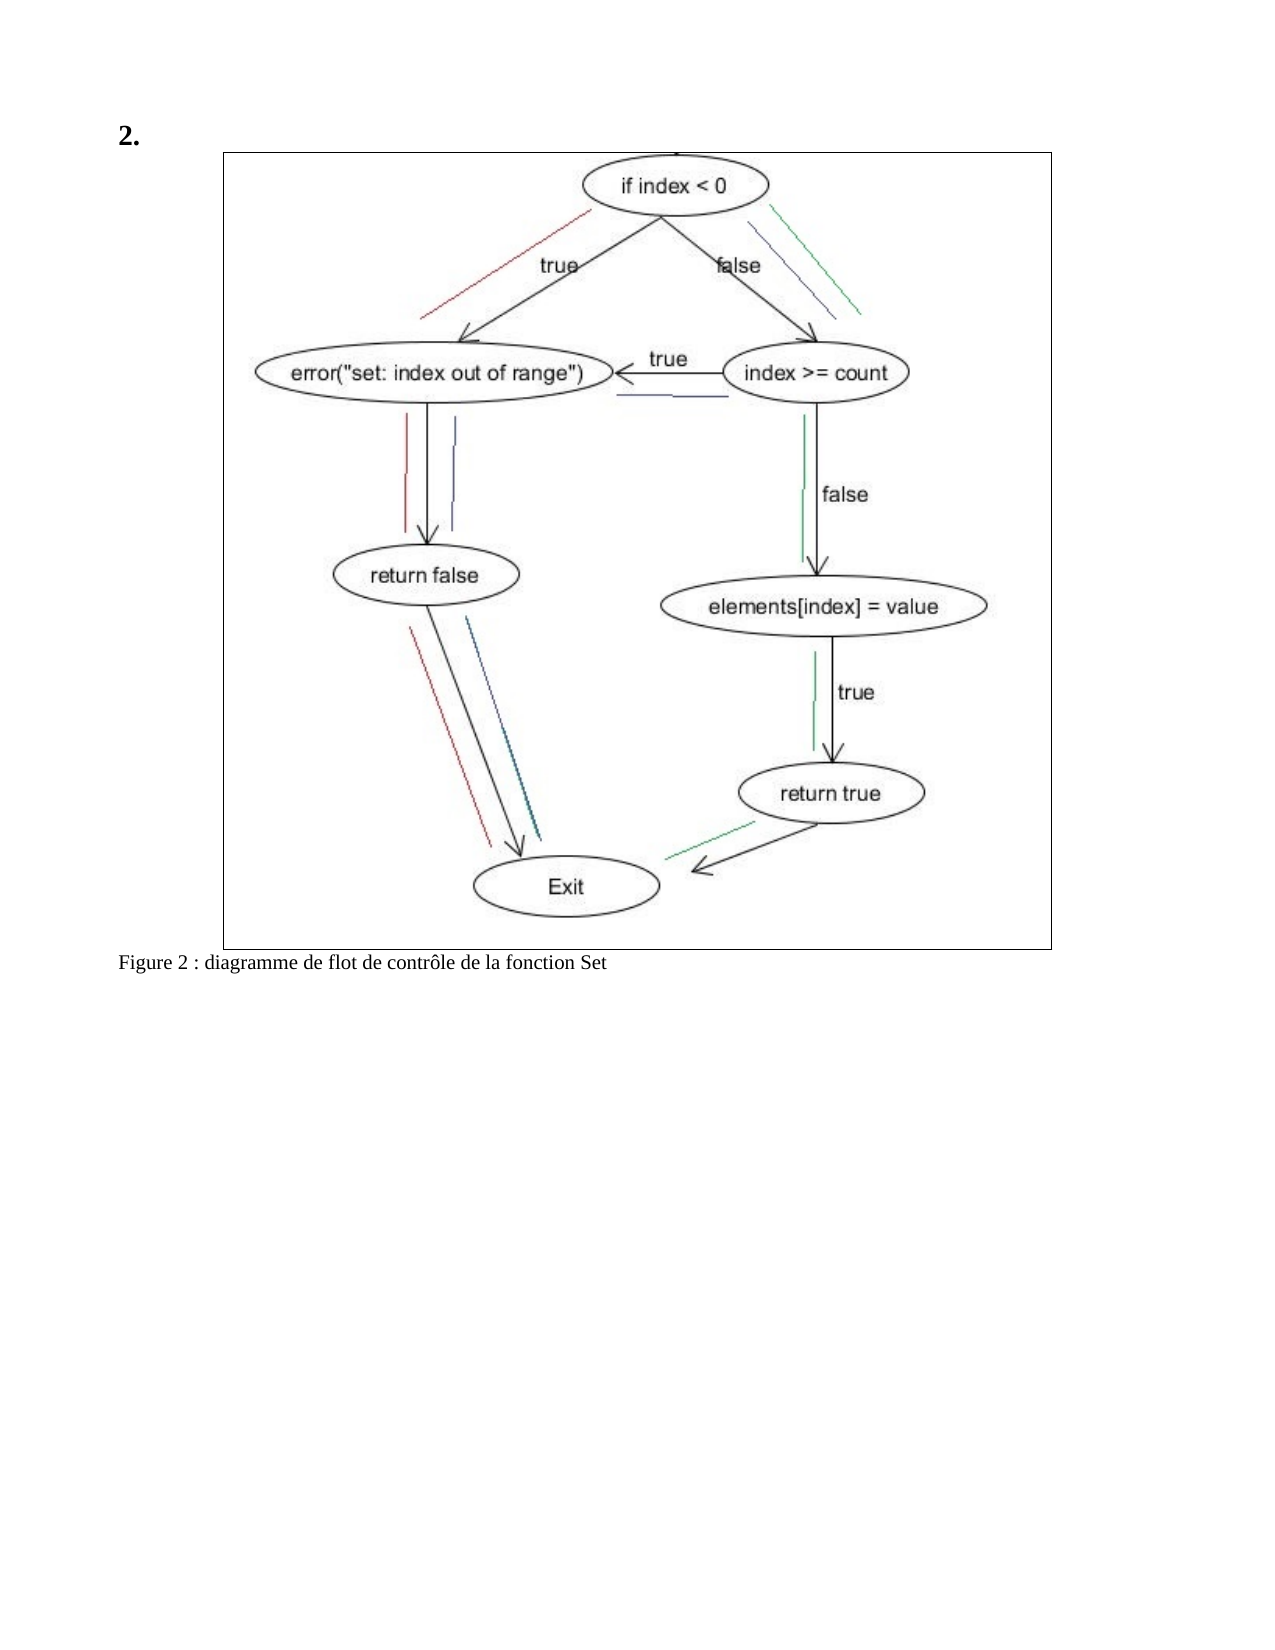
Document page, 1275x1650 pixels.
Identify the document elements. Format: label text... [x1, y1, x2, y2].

text Figure 2 : diagramme de flot de contrôle de la fonction Set [118, 950, 1157, 974]
text 2. [118, 118, 1157, 152]
